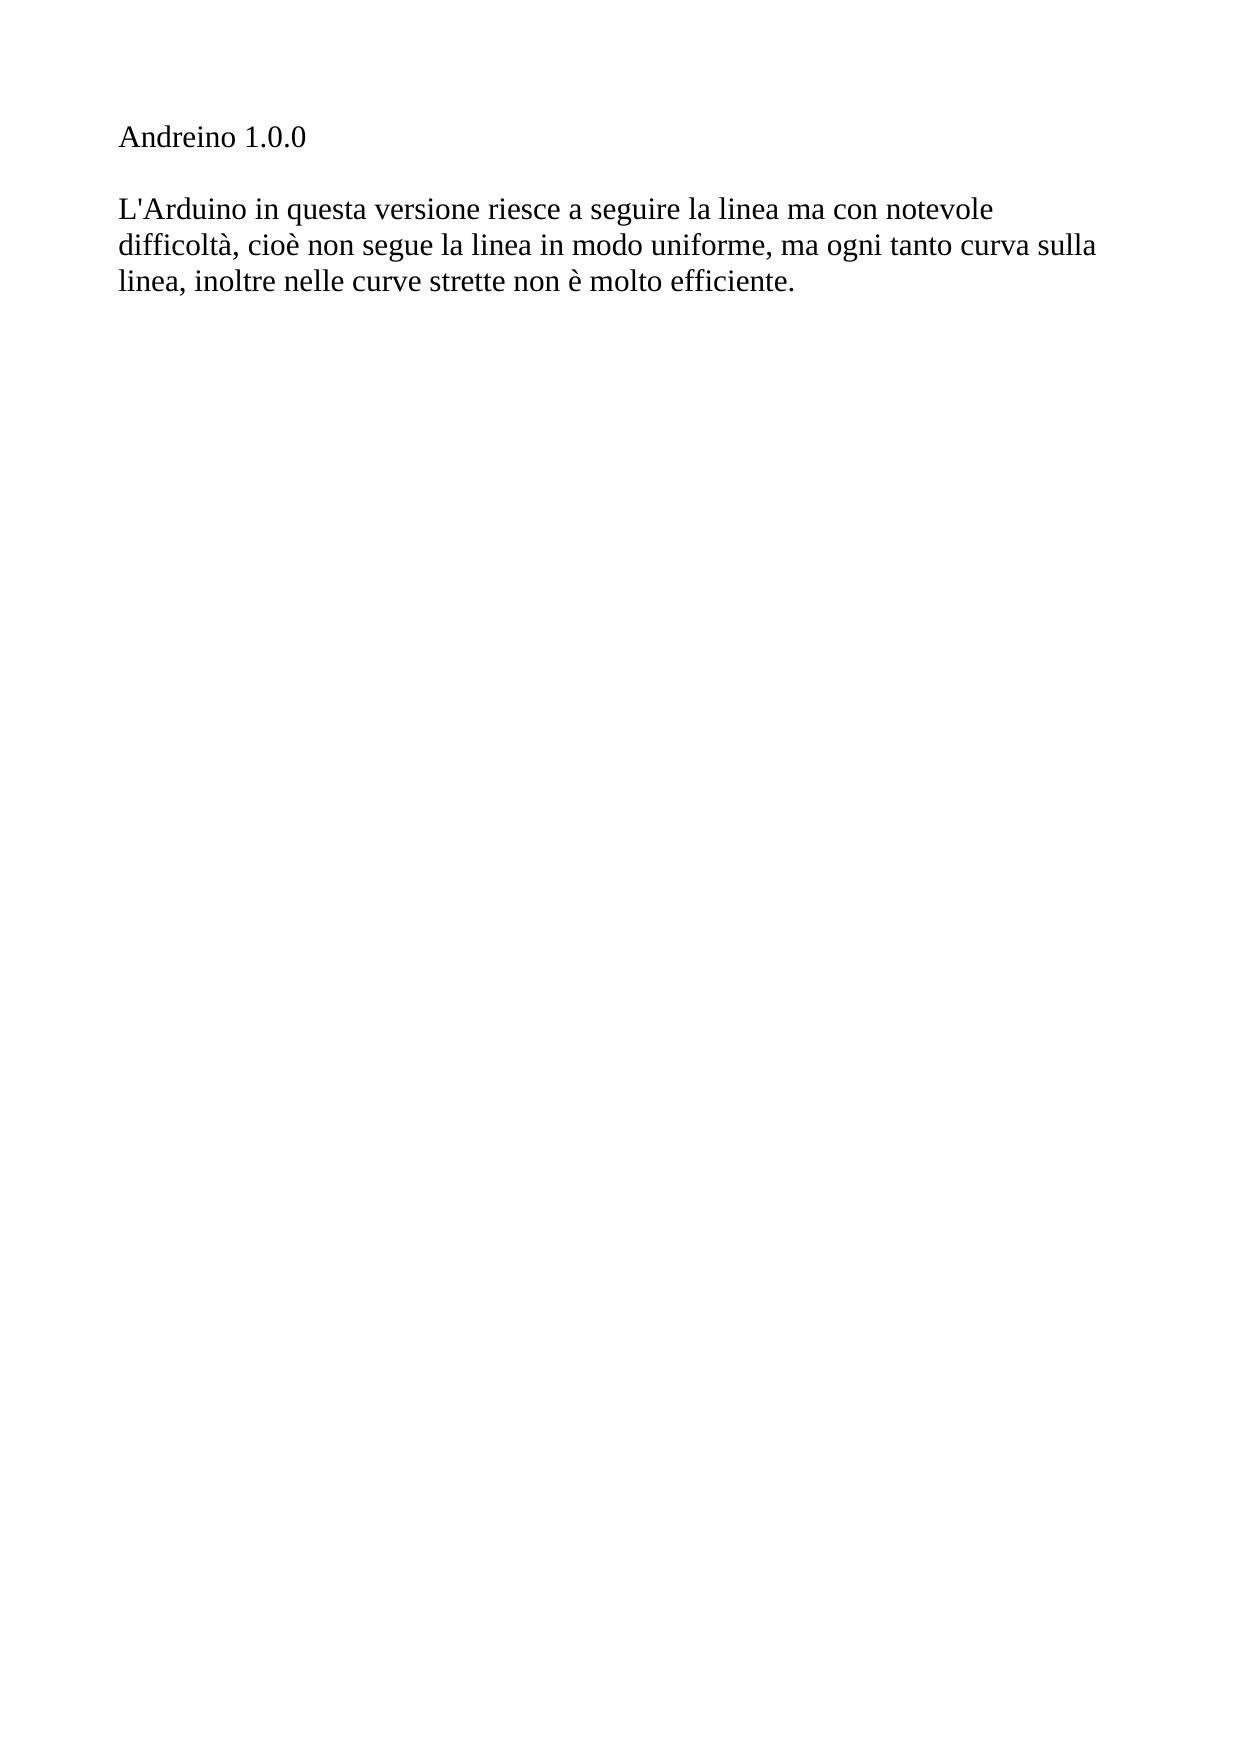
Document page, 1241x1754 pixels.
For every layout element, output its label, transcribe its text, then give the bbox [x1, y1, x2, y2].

text Andreino 1.0.0 [118, 118, 1122, 154]
text L'Arduino in questa versione riesce a seguire la linea ma con notevole difficoltà, cioè non segue la linea in modo uniforme, ma ogni tanto curva sulla linea, inoltre nelle curve strette non è molto efficiente. [118, 190, 1122, 298]
